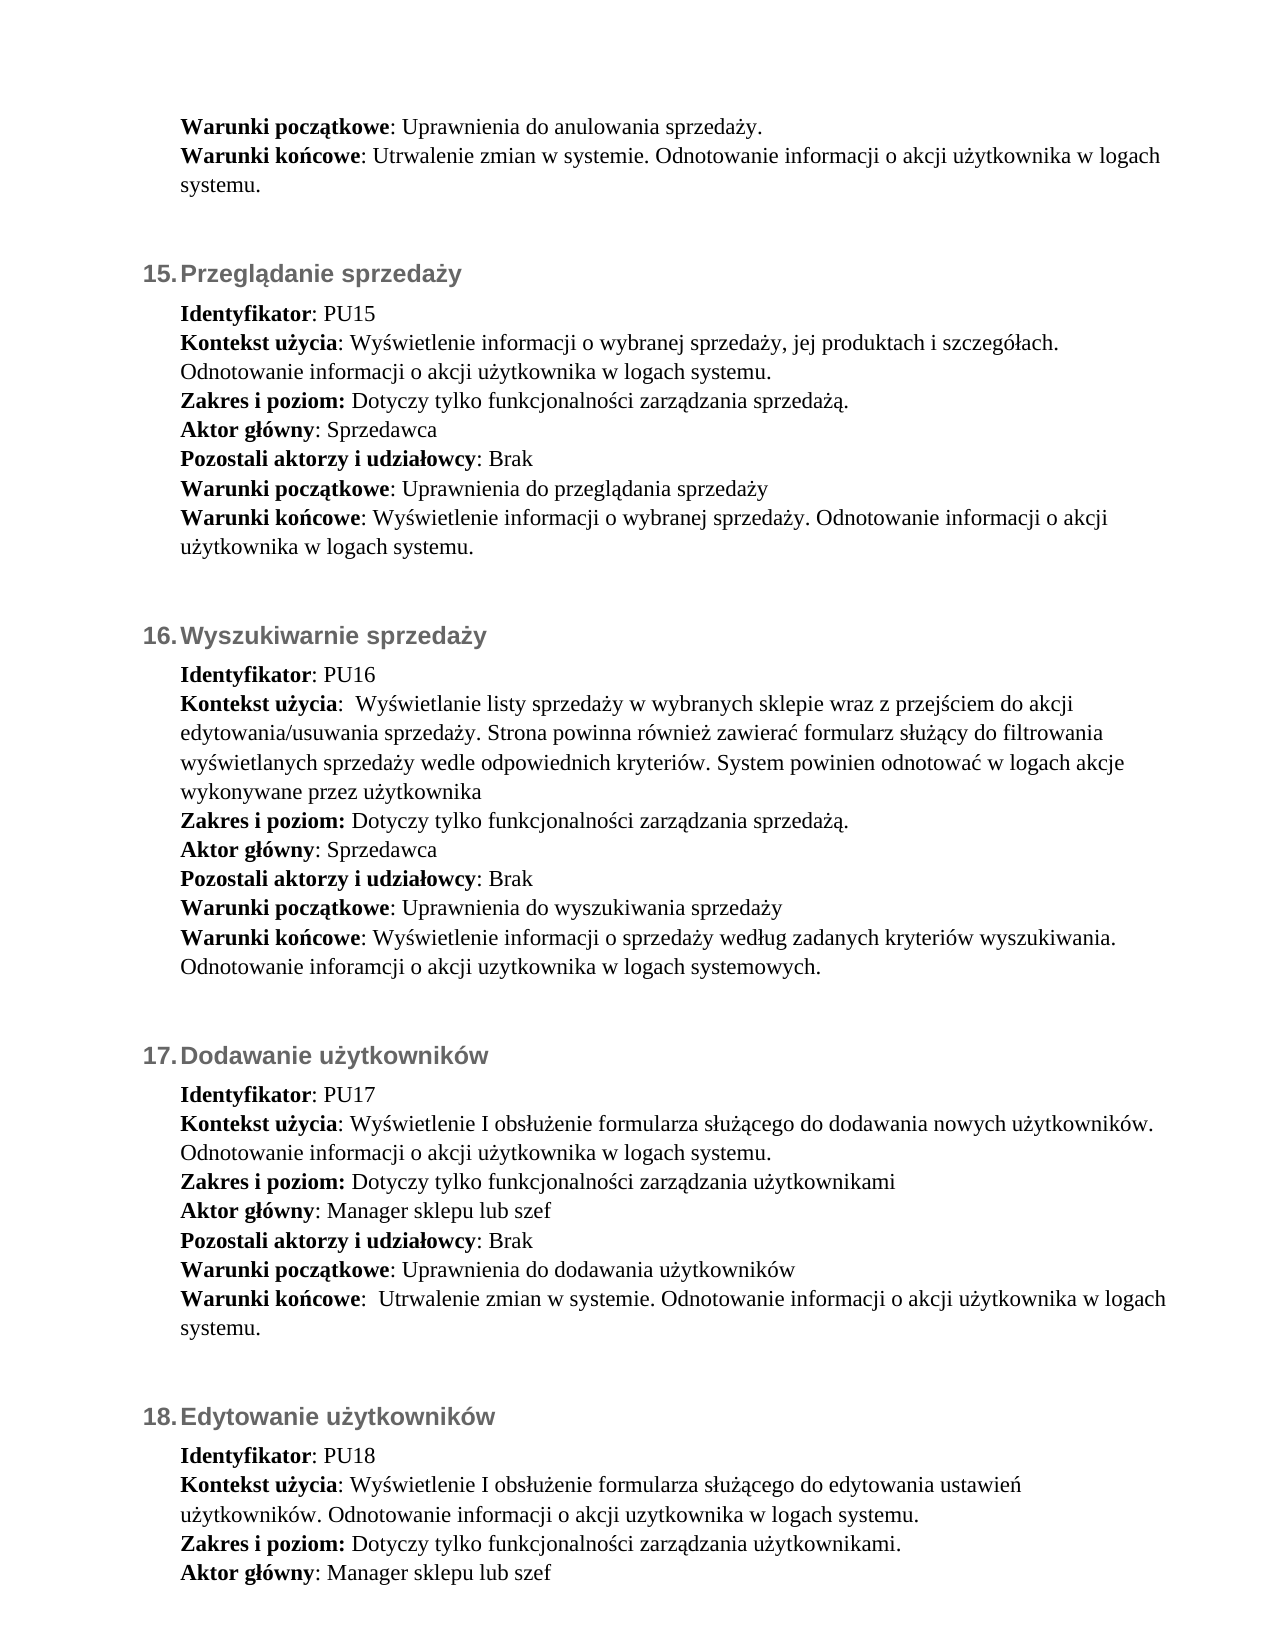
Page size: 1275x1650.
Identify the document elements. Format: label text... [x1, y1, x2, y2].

text Identyfikator: PU16 [180, 662, 1170, 687]
text Warunki końcowe: Utrwalenie zmian w systemie. Odnotowanie informacji o akcji użytkownika w logach systemu. [180, 1286, 1170, 1341]
text Aktor główny: Sprzedawca [180, 837, 1170, 862]
text Warunki początkowe: Uprawnienia do przeglądania sprzedaży [180, 476, 1170, 501]
text Zakres i poziom: Dotyczy tylko funkcjonalności zarządzania sprzedażą. [180, 808, 1170, 833]
subtitle Dodawanie użytkowników [143, 1041, 1170, 1069]
text Kontekst użycia: Wyświetlanie listy sprzedaży w wybranych sklepie wraz z przejściem do akcji edytowania/usuwania sprzedaży. Strona powinna również zawierać formularz służący do filtrowania wyświetlanych sprzedaży wedle odpowiednich kryteriów. System powinien odnotować w logach akcje wykonywane przez użytkownika [180, 691, 1170, 804]
subtitle Wyszukiwarnie sprzedaży [143, 622, 1170, 649]
text Warunki końcowe: Utrwalenie zmian w systemie. Odnotowanie informacji o akcji użytkownika w logach systemu. [180, 143, 1170, 198]
text Kontekst użycia: Wyświetlenie informacji o wybranej sprzedaży, jej produktach i szczegółach. Odnotowanie informacji o akcji użytkownika w logach systemu. [180, 330, 1170, 384]
text Warunki początkowe: Uprawnienia do anulowania sprzedaży. [180, 114, 1170, 139]
text Warunki początkowe: Uprawnienia do dodawania użytkowników [180, 1257, 1170, 1282]
text Zakres i poziom: Dotyczy tylko funkcjonalności zarządzania sprzedażą. [180, 388, 1170, 413]
text Pozostali aktorzy i udziałowcy: Brak [180, 1228, 1170, 1253]
text Zakres i poziom: Dotyczy tylko funkcjonalności zarządzania użytkownikami [180, 1169, 1170, 1195]
text Warunki początkowe: Uprawnienia do wyszukiwania sprzedaży [180, 895, 1170, 921]
text Pozostali aktorzy i udziałowcy: Brak [180, 446, 1170, 472]
text Aktor główny: Manager sklepu lub szef [180, 1198, 1170, 1224]
text Aktor główny: Manager sklepu lub szef [180, 1560, 1170, 1585]
text Identyfikator: PU17 [180, 1082, 1170, 1107]
text Kontekst użycia: Wyświetlenie I obsłużenie formularza służącego do edytowania ustawień użytkowników. Odnotowanie informacji o akcji uzytkownika w logach systemu. [180, 1472, 1170, 1527]
text Warunki końcowe: Wyświetlenie informacji o wybranej sprzedaży. Odnotowanie informacji o akcji użytkownika w logach systemu. [180, 505, 1170, 559]
text Warunki końcowe: Wyświetlenie informacji o sprzedaży według zadanych kryteriów wyszukiwania. Odnotowanie inforamcji o akcji uzytkownika w logach systemowych. [180, 924, 1170, 979]
text Identyfikator: PU18 [180, 1443, 1170, 1469]
text Zakres i poziom: Dotyczy tylko funkcjonalności zarządzania użytkownikami. [180, 1531, 1170, 1556]
subtitle Edytowanie użytkowników [143, 1403, 1170, 1431]
text Aktor główny: Sprzedawca [180, 417, 1170, 443]
text Identyfikator: PU15 [180, 301, 1170, 326]
text Pozostali aktorzy i udziałowcy: Brak [180, 866, 1170, 892]
text Kontekst użycia: Wyświetlenie I obsłużenie formularza służącego do dodawania nowych użytkowników. Odnotowanie informacji o akcji użytkownika w logach systemu. [180, 1111, 1170, 1166]
subtitle Przeglądanie sprzedaży [143, 260, 1170, 288]
